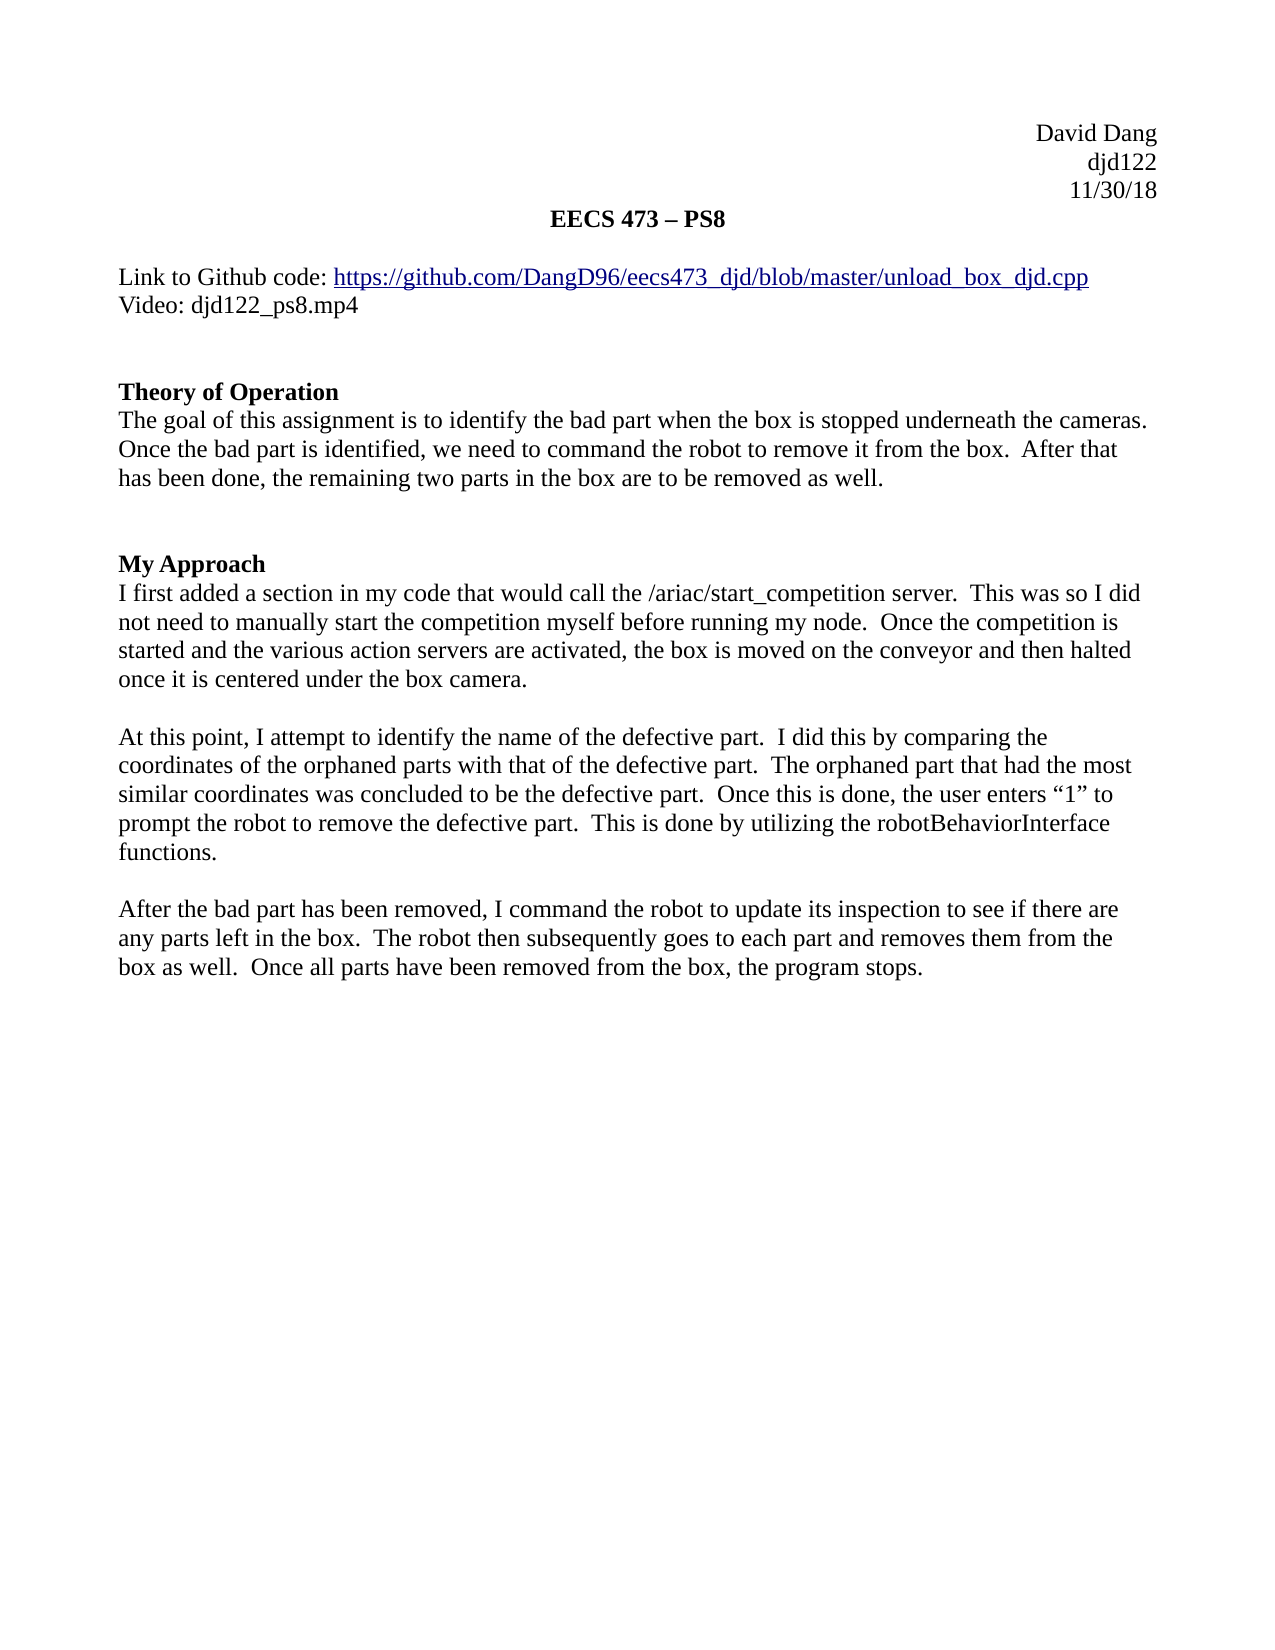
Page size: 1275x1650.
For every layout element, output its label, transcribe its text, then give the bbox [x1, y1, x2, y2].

text My Approach [118, 549, 1157, 578]
text Link to Github code: https://github.com/DangD96/eecs473_djd/blob/master/unload_box_djd.cpp [118, 262, 1157, 291]
text After the bad part has been removed, I command the robot to update its inspection to see if there are any parts left in the box. The robot then subsequently goes to each part and removes them from the box as well. Once all parts have been removed from the box, the program stops. [118, 894, 1157, 981]
text David Dang [118, 118, 1157, 147]
text At this point, I attempt to identify the name of the defective part. I did this by comparing the coordinates of the orphaned parts with that of the defective part. The orphaned part that had the most similar coordinates was concluded to be the defective part. Once this is done, the user enters “1” to prompt the robot to remove the defective part. This is done by utilizing the robotBehaviorInterface functions. [118, 722, 1157, 866]
text Video: djd122_ps8.mp4 [118, 291, 1157, 319]
text djd122 [118, 147, 1157, 176]
text EECS 473 – PS8 [118, 204, 1157, 233]
text 11/30/18 [118, 176, 1157, 204]
text Theory of Operation [118, 377, 1157, 406]
text I first added a section in my code that would call the /ariac/start_competition server. This was so I did not need to manually start the competition myself before running my node. Once the competition is started and the various action servers are activated, the box is moved on the conveyor and then halted once it is centered under the box camera. [118, 578, 1157, 693]
text The goal of this assignment is to identify the bad part when the box is stopped underneath the cameras. Once the bad part is identified, we need to command the robot to remove it from the box. After that has been done, the remaining two parts in the box are to be removed as well. [118, 406, 1157, 492]
